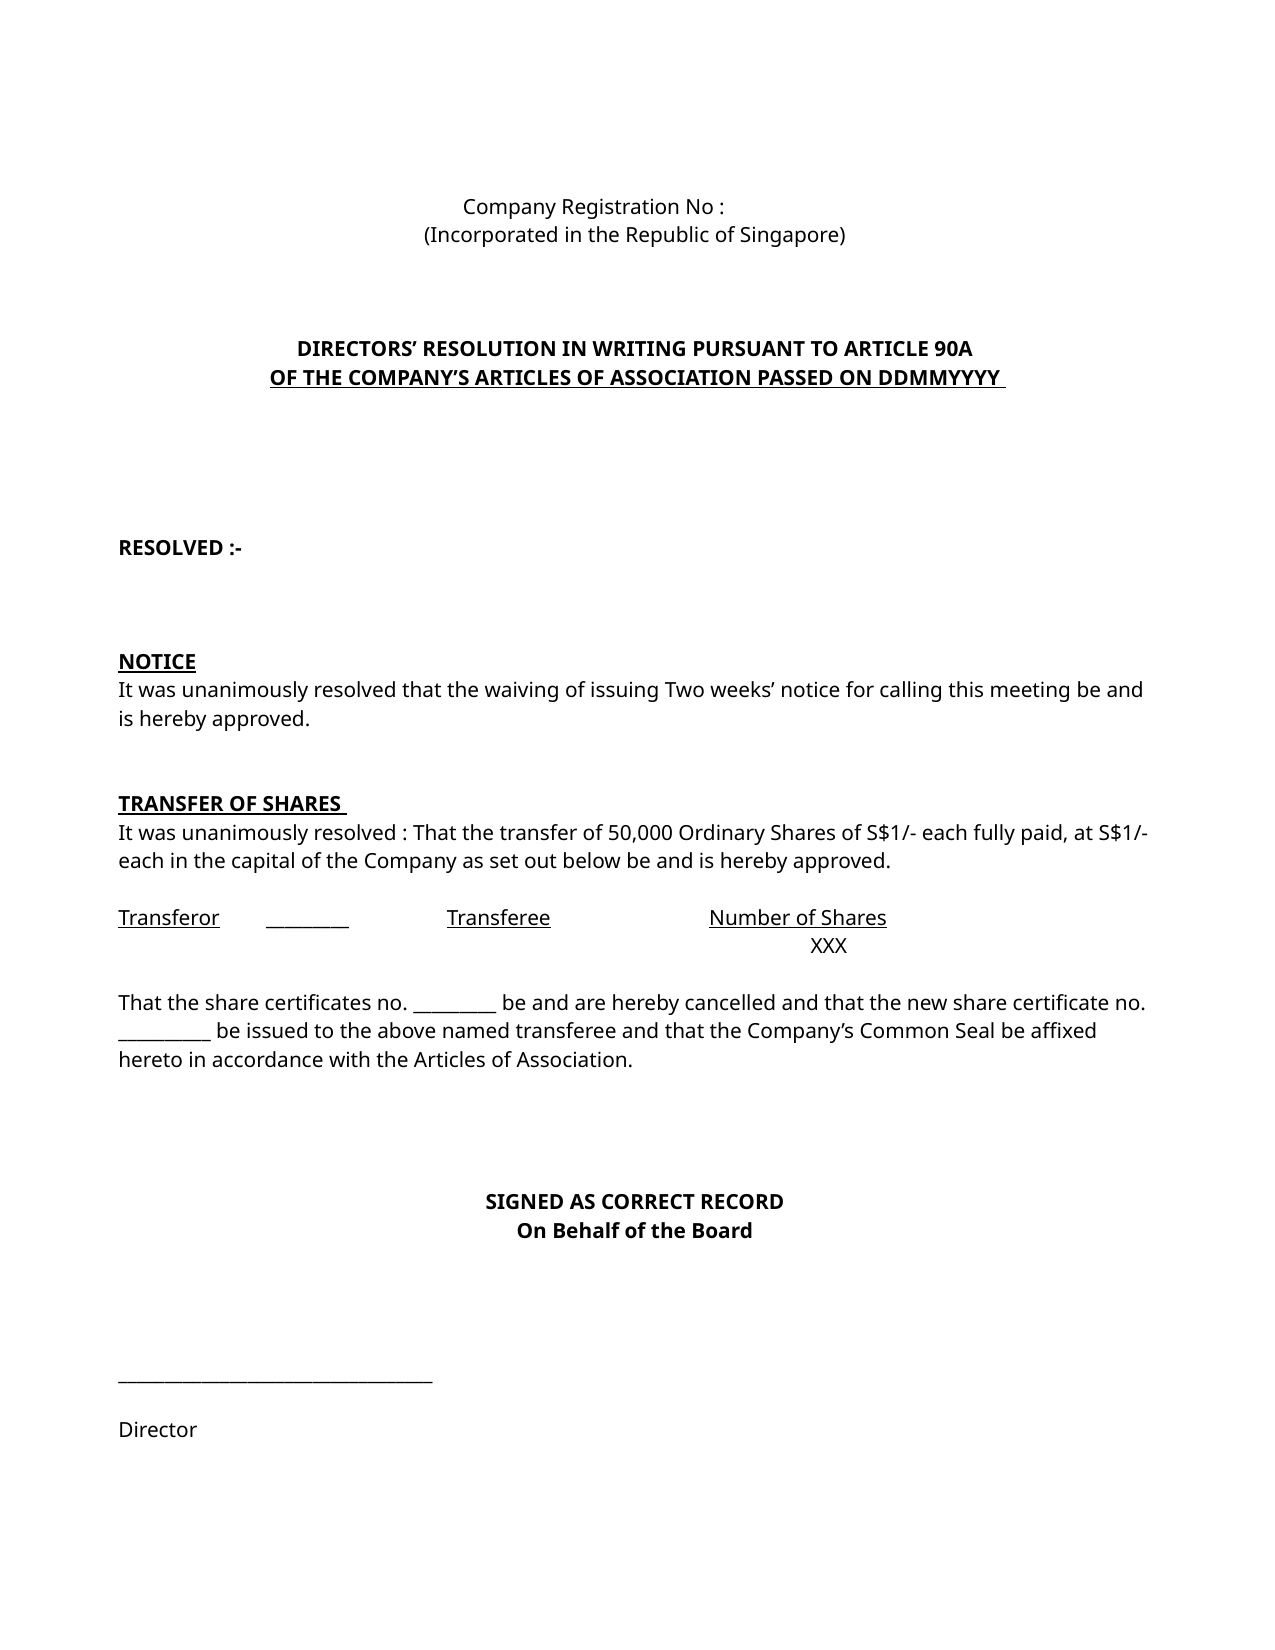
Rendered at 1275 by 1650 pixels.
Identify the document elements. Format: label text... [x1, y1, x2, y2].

text <get_director1(o.id)['name']> <get_director2(o.id)['name']> XXX [118, 931, 1157, 960]
text Transferor _________ Transferee Number of Shares [118, 903, 1157, 931]
text OF THE COMPANY’S ARTICLES OF ASSOCIATION PASSED ON DDMMYYYY [118, 363, 1157, 391]
text RESOLVED :- [118, 533, 1157, 562]
text On Behalf of the Board [118, 1216, 1157, 1244]
text <o.name> [118, 147, 1157, 192]
text Company Registration No : <o.uen> [118, 192, 1157, 220]
text (Incorporated in the Republic of Singapore) [118, 220, 1157, 249]
text It was unanimously resolved that the waiving of issuing Two weeks’ notice for calling this meeting be and is hereby approved. [118, 675, 1157, 732]
text <get_director1(o.id)['name']> [118, 1386, 1157, 1415]
text That the share certificates no. _________ be and are hereby cancelled and that the new share certificate no. __________ be issued to the above named transferee and that the Company’s Common Seal be affixed hereto in accordance with the Articles of Association. [118, 988, 1157, 1073]
text __________________________________ [118, 1358, 1157, 1386]
text SIGNED AS CORRECT RECORD [118, 1187, 1157, 1216]
text Director [118, 1415, 1157, 1443]
text DIRECTORS’ RESOLUTION IN WRITING PURSUANT TO ARTICLE 90A [118, 334, 1157, 363]
text It was unanimously resolved : That the transfer of 50,000 Ordinary Shares of S$1/- each fully paid, at S$1/- each in the capital of the Company as set out below be and is hereby approved. [118, 818, 1157, 874]
text NOTICE [118, 647, 1157, 675]
text TRANSFER OF SHARES [118, 789, 1157, 818]
